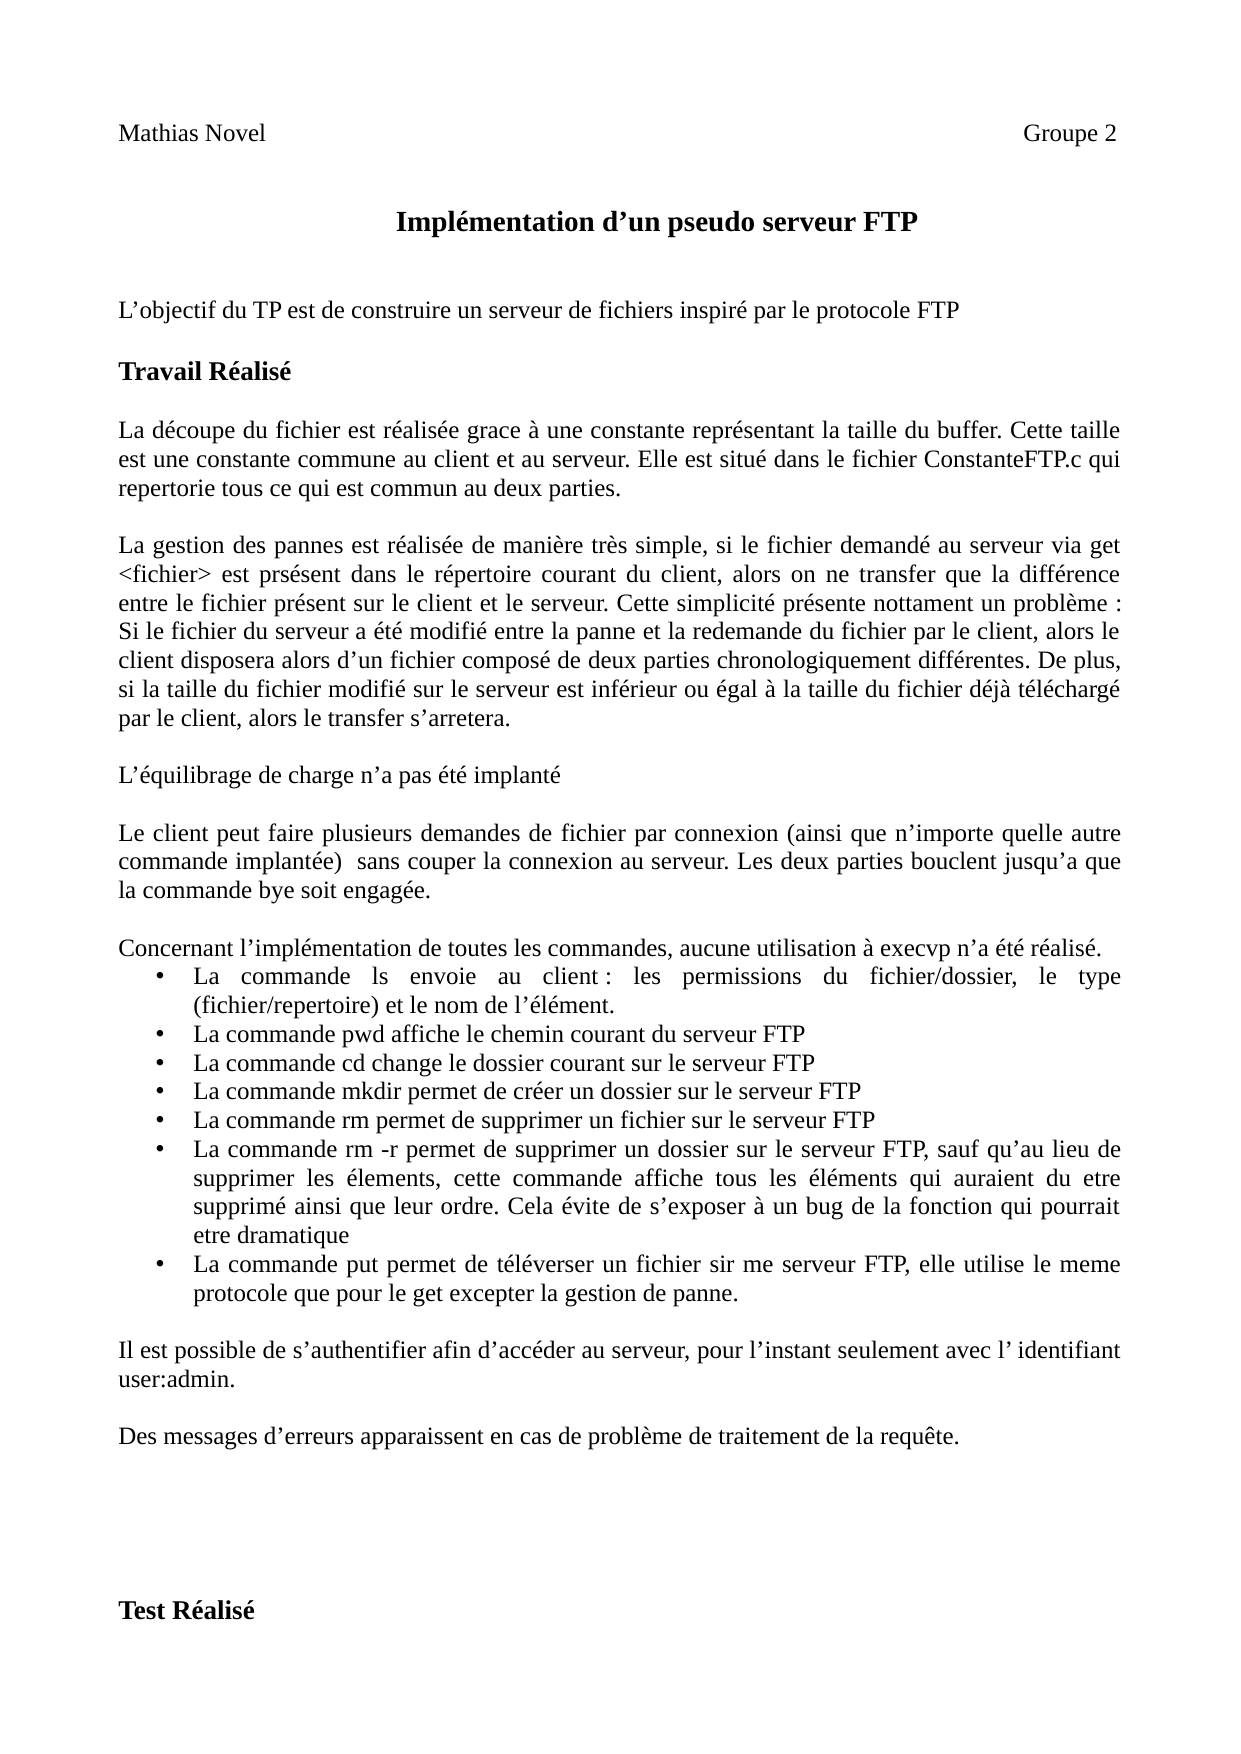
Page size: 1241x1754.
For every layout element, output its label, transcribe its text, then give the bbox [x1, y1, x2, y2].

text Concernant l’implémentation de toutes les commandes, aucune utilisation à execvp n’a été réalisé. [118, 933, 1122, 961]
text La découpe du fichier est réalisée grace à une constante représentant la taille du buffer. Cette taille est une constante commune au client et au serveur. Elle est situé dans le fichier ConstanteFTP.c qui repertorie tous ce qui est commun au deux parties. [118, 415, 1122, 501]
text L’objectif du TP est de construire un serveur de fichiers inspiré par le protocole FTP [118, 295, 1122, 324]
text Test Réalisé [118, 1594, 1122, 1625]
text Le client peut faire plusieurs demandes de fichier par connexion (ainsi que n’importe quelle autre commande implantée) sans couper la connexion au serveur. Les deux parties bouclent jusqu’a que la commande bye soit engagée. [118, 818, 1122, 904]
text L’équilibrage de charge n’a pas été implanté [118, 760, 1122, 789]
list La commande ls envoie au client : les permissions du fichier/dossier, le type (fichier/repertoire) et le nom de l’élément. [156, 961, 1122, 1019]
text Mathias Novel Groupe 2 [118, 118, 1122, 147]
text Il est possible de s’authentifier afin d’accéder au serveur, pour l’instant seulement avec l’ identifiant user:admin. [118, 1335, 1122, 1393]
list La commande put permet de téléverser un fichier sir me serveur FTP, elle utilise le meme protocole que pour le get excepter la gestion de panne. [156, 1249, 1122, 1306]
text Travail Réalisé [118, 355, 1122, 386]
list La commande rm permet de supprimer un fichier sur le serveur FTP [156, 1105, 1122, 1134]
text La gestion des pannes est réalisée de manière très simple, si le fichier demandé au serveur via get <fichier> est prsésent dans le répertoire courant du client, alors on ne transfer que la différence entre le fichier présent sur le client et le serveur. Cette simplicité présente nottament un problème : Si le fichier du serveur a été modifié entre la panne et la redemande du fichier par le client, alors le client disposera alors d’un fichier composé de deux parties chronologiquement différentes. De plus, si la taille du fichier modifié sur le serveur est inférieur ou égal à la taille du fichier déjà téléchargé par le client, alors le transfer s’arretera. [118, 530, 1122, 731]
list La commande pwd affiche le chemin courant du serveur FTP [156, 1019, 1122, 1048]
list La commande rm -r permet de supprimer un dossier sur le serveur FTP, sauf qu’au lieu de supprimer les élements, cette commande affiche tous les éléments qui auraient du etre supprimé ainsi que leur ordre. Cela évite de s’exposer à un bug de la fonction qui pourrait etre dramatique [156, 1134, 1122, 1249]
text Implémentation d’un pseudo serveur FTP [118, 204, 1122, 238]
text Des messages d’erreurs apparaissent en cas de problème de traitement de la requête. [118, 1421, 1122, 1450]
list La commande cd change le dossier courant sur le serveur FTP [156, 1048, 1122, 1076]
list La commande mkdir permet de créer un dossier sur le serveur FTP [156, 1076, 1122, 1105]
